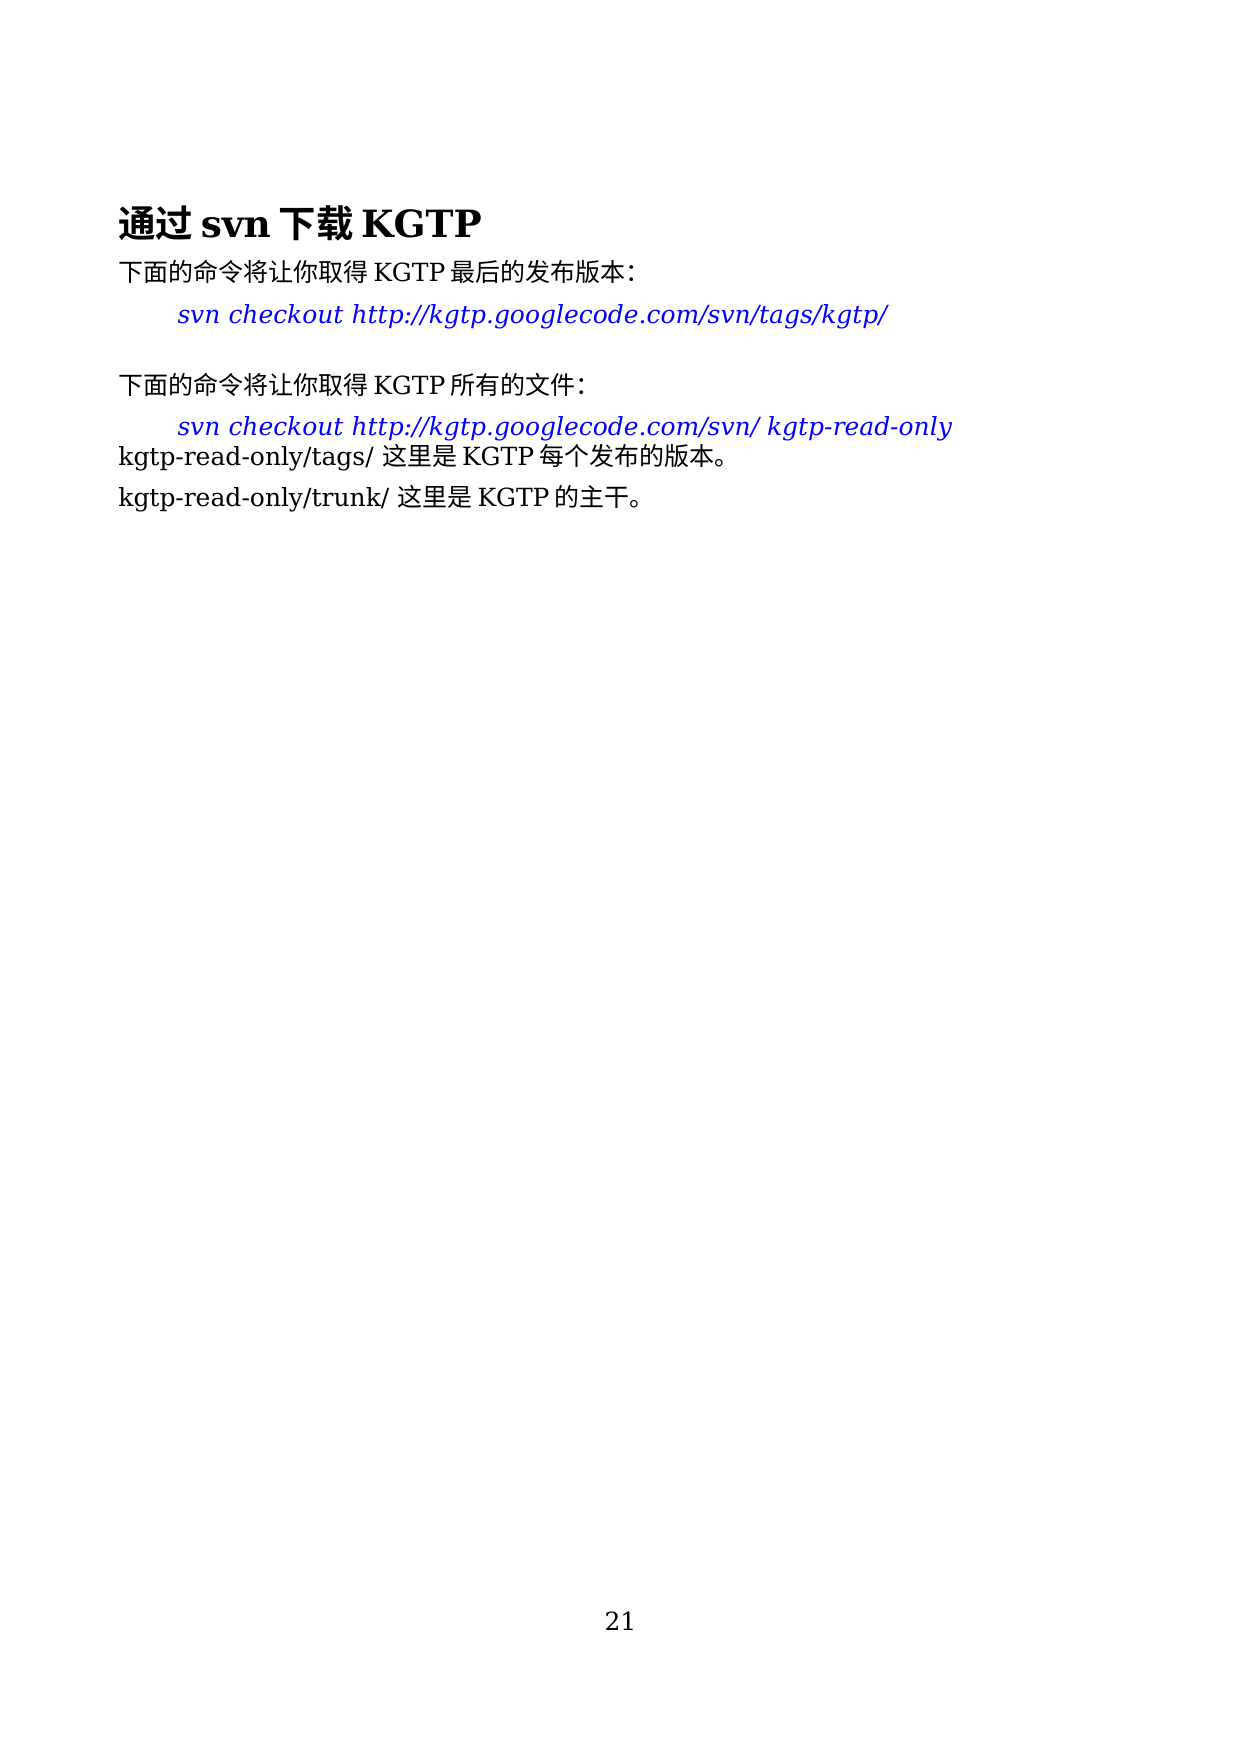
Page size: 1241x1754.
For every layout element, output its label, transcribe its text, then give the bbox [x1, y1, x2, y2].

subtitle 通过svn下载KGTP [118, 202, 1122, 246]
text kgtp-read-only/tags/ 这里是KGTP每个发布的版本。 [118, 442, 1122, 471]
text kgtp-read-only/trunk/ 这里是KGTP的主干。 [118, 483, 1122, 512]
text svn checkout http://kgtp.googlecode.com/svn/tags/kgtp/ [177, 300, 1063, 329]
text svn checkout http://kgtp.googlecode.com/svn/ kgtp-read-only [177, 412, 1063, 442]
text 下面的命令将让你取得KGTP最后的发布版本： [118, 258, 1122, 287]
text 下面的命令将让你取得KGTP所有的文件： [118, 371, 1122, 400]
